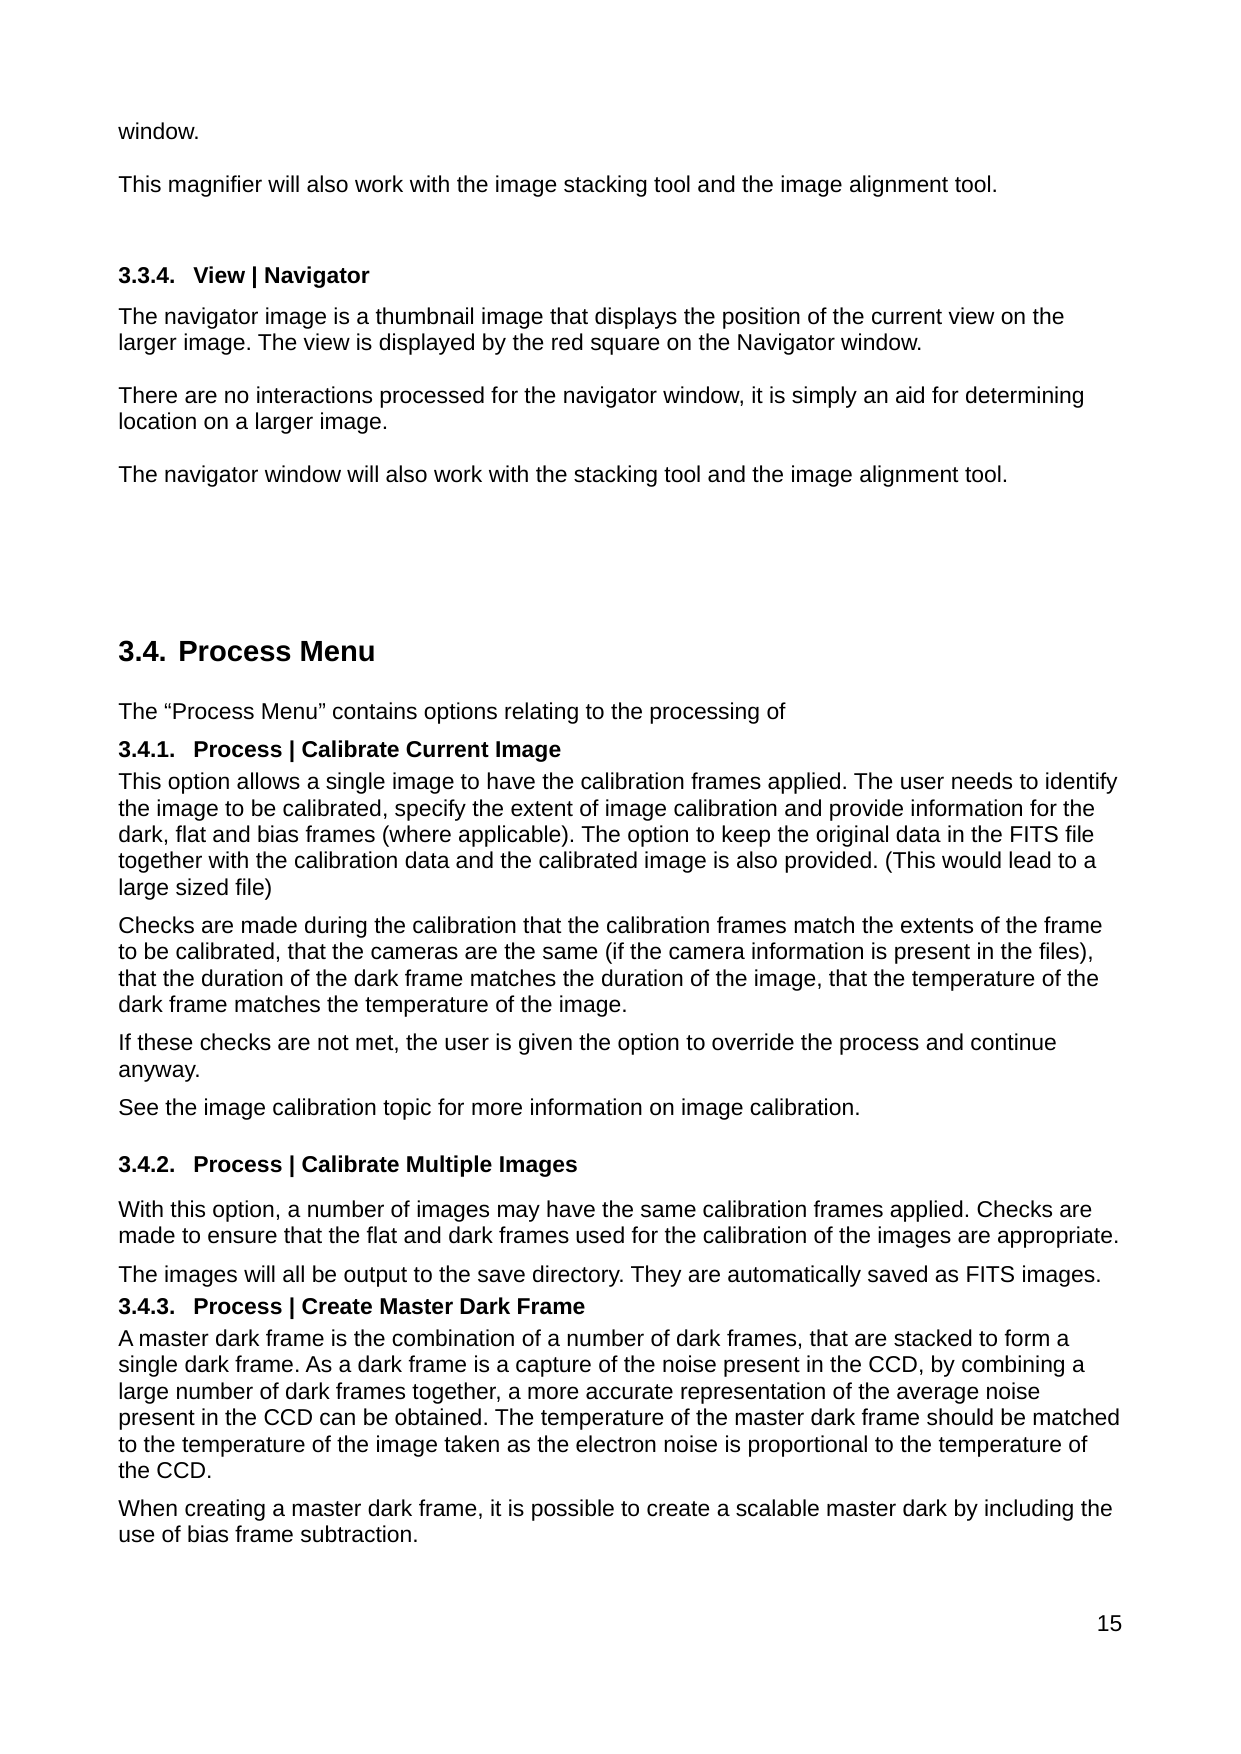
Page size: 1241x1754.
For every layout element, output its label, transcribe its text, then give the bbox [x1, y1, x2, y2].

text This magnifier will also work with the image stacking tool and the image alignment tool. [118, 156, 1122, 197]
text The navigator window will also work with the stacking tool and the image alignment tool. [118, 446, 1122, 487]
text A master dark frame is the combination of a number of dark frames, that are stacked to form a single dark frame. As a dark frame is a capture of the noise present in the CCD, by combining a large number of dark frames together, a more accurate representation of the average noise present in the CCD can be obtained. The temperature of the master dark frame should be matched to the temperature of the image taken as the electron noise is proportional to the temperature of the CCD. [118, 1325, 1122, 1483]
text The “Process Menu” contains options relating to the processing of [118, 673, 1122, 724]
subtitle Process | Calibrate Current Image [118, 736, 1122, 762]
text The navigator image is a thumbnail image that displays the position of the current view on the larger image. The view is displayed by the red square on the Navigator window. [118, 288, 1122, 355]
subtitle View | Navigator [118, 262, 1122, 288]
text See the image calibration topic for more information on image calibration. [118, 1094, 1122, 1120]
subtitle Process | Calibrate Multiple Images [118, 1151, 1122, 1177]
text When creating a master dark frame, it is possible to create a scalable master dark by including the use of bias frame subtraction. [118, 1495, 1122, 1548]
text window. [118, 118, 1122, 144]
subtitle Process | Create Master Dark Frame [118, 1293, 1122, 1319]
text There are no interactions processed for the navigator window, it is simply an aid for determining location on a larger image. [118, 367, 1122, 434]
text With this option, a number of images may have the same calibration frames applied. Checks are made to ensure that the flat and dark frames used for the calibration of the images are appropriate. [118, 1196, 1122, 1249]
text The images will all be output to the save directory. They are automatically saved as FITS images. [118, 1261, 1122, 1287]
subtitle Process Menu [118, 634, 1122, 667]
text Checks are made during the calibration that the calibration frames match the extents of the frame to be calibrated, that the cameras are the same (if the camera information is present in the files), that the duration of the dark frame matches the duration of the image, that the temperature of the dark frame matches the temperature of the image. [118, 912, 1122, 1017]
text This option allows a single image to have the calibration frames applied. The user needs to identify the image to be calibrated, specify the extent of image calibration and provide information for the dark, flat and bias frames (where applicable). The option to keep the original data in the FITS file together with the calibration data and the calibrated image is also provided. (This would lead to a large sized file) [118, 768, 1122, 900]
text If these checks are not met, the user is given the option to override the process and continue anyway. [118, 1029, 1122, 1082]
